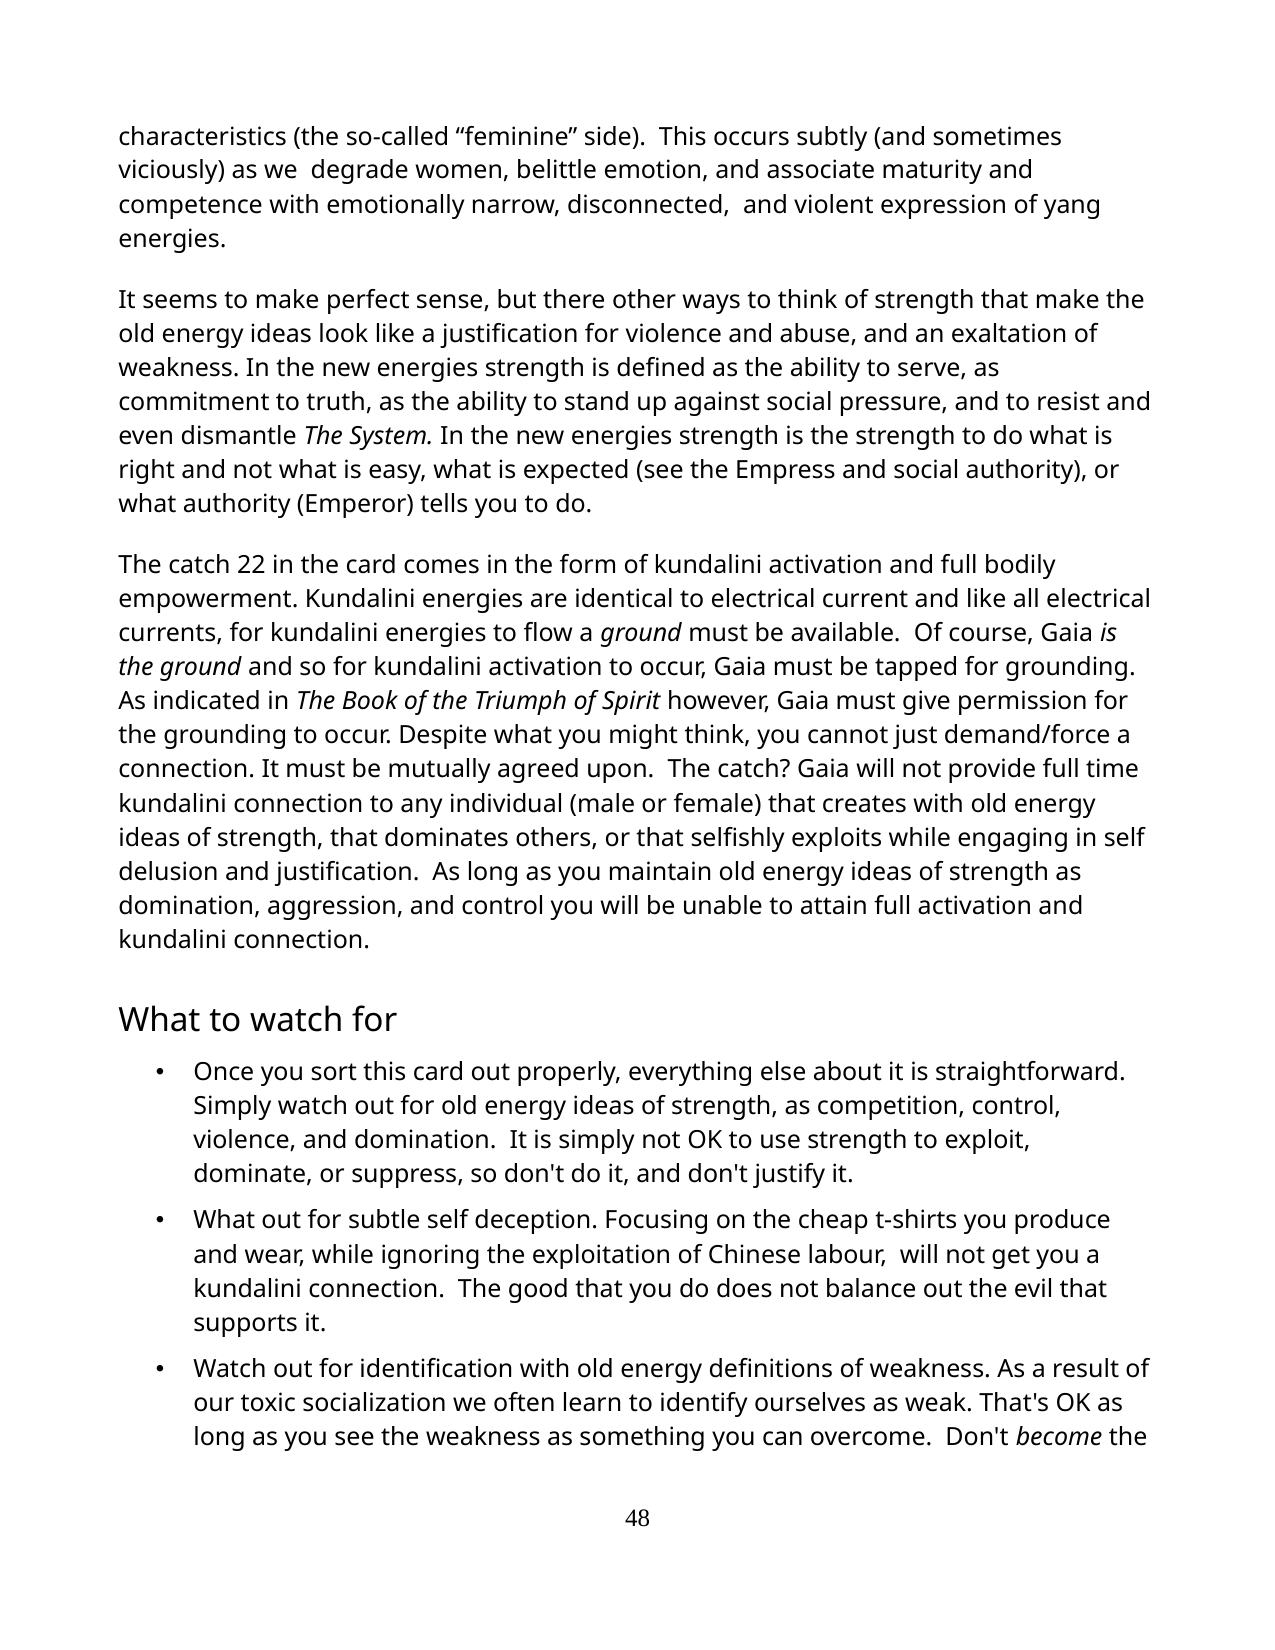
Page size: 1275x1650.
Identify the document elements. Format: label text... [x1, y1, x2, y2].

list Once you sort this card out properly, everything else about it is straightforward. Simply watch out for old energy ideas of strength, as competition, control, violence, and domination. It is simply not OK to use strength to exploit, dominate, or suppress, so don't do it, and don't justify it. [156, 1053, 1157, 1190]
text It seems to make perfect sense, but there other ways to think of strength that make the old energy ideas look like a justification for violence and abuse, and an exaltation of weakness. In the new energies strength is defined as the ability to serve, as commitment to truth, as the ability to stand up against social pressure, and to resist and even dismantle The System. In the new energies strength is the strength to do what is right and not what is easy, what is expected (see the Empress and social authority), or what authority (Emperor) tells you to do. [118, 281, 1157, 520]
text characteristics (the so-called “feminine” side). This occurs subtly (and sometimes viciously) as we degrade women, belittle emotion, and associate maturity and competence with emotionally narrow, disconnected, and violent expression of yang energies. [118, 118, 1157, 254]
list Watch out for identification with old energy definitions of weakness. As a result of our toxic socialization we often learn to identify ourselves as weak. That's OK as long as you see the weakness as something you can overcome. Don't become the [156, 1351, 1157, 1453]
subtitle What to watch for [118, 996, 1157, 1041]
list What out for subtle self deception. Focusing on the cheap t-shirts you produce and wear, while ignoring the exploitation of Chinese labour, will not get you a kundalini connection. The good that you do does not balance out the evil that supports it. [156, 1202, 1157, 1338]
text The catch 22 in the card comes in the form of kundalini activation and full bodily empowerment. Kundalini energies are identical to electrical current and like all electrical currents, for kundalini energies to flow a ground must be available. Of course, Gaia is the ground and so for kundalini activation to occur, Gaia must be tapped for grounding. As indicated in The Book of the Triumph of Spirit however, Gaia must give permission for the grounding to occur. Despite what you might think, you cannot just demand/force a connection. It must be mutually agreed upon. The catch? Gaia will not provide full time kundalini connection to any individual (male or female) that creates with old energy ideas of strength, that dominates others, or that selfishly exploits while engaging in self delusion and justification. As long as you maintain old energy ideas of strength as domination, aggression, and control you will be unable to attain full activation and kundalini connection. [118, 547, 1157, 956]
